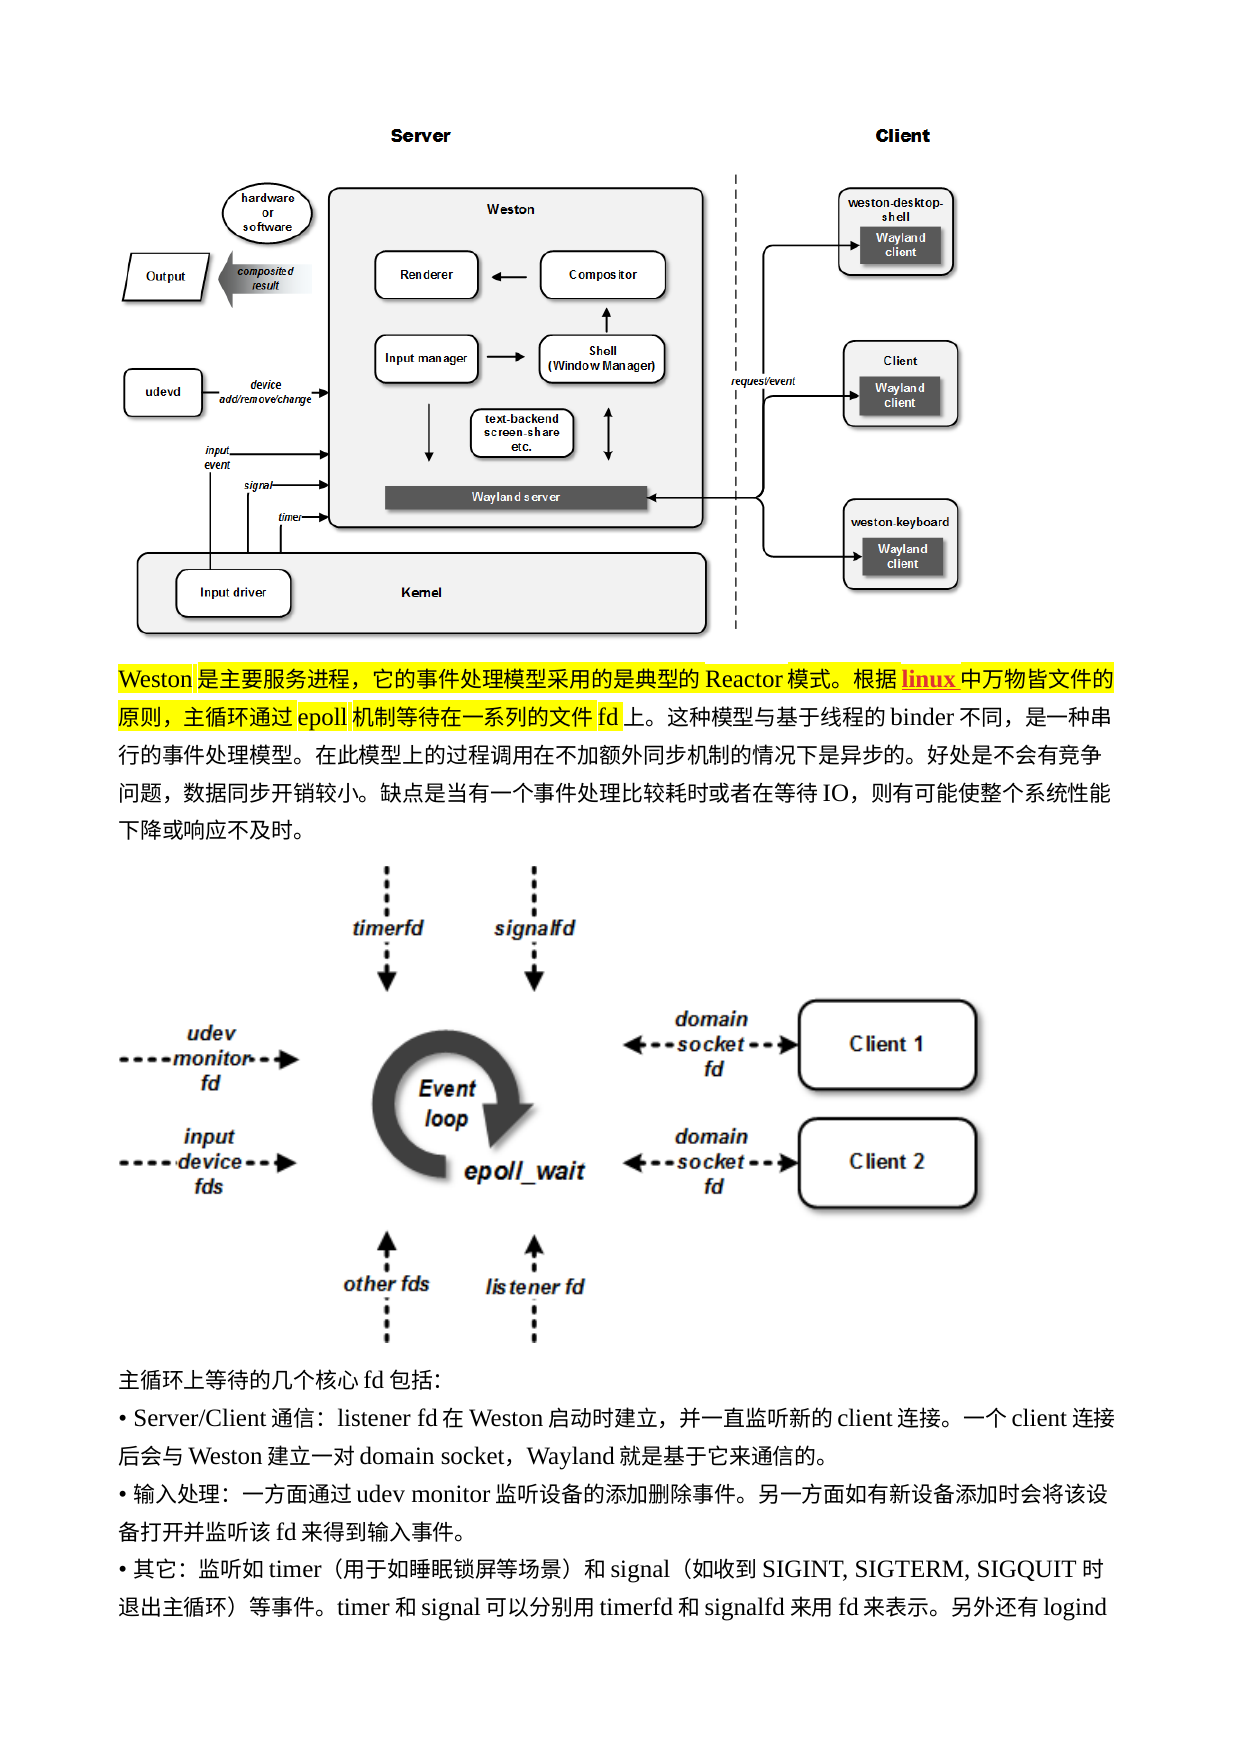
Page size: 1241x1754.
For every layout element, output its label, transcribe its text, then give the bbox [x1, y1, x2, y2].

picture [118, 866, 992, 1343]
picture [118, 118, 994, 642]
text 主循环上等待的几个核心fd包括： • Server/Client通信：listener fd在Weston启动时建立，并一直监听新的client连接。一个client连接后会与Weston建立一对domain socket，Wayland就是基于它来通信的。 • 输入处理：一方面通过udev monitor监听设备的添加删除事件。另一方面如有新设备添加时会将该设备打开并监听该fd来得到输入事件。 • 其它：监听如timer（用于如睡眠锁屏等场景）和signal（如收到SIGINT, SIGTERM, SIGQUIT时退出主循环）等事件。timer和signal可以分别用timerfd和signalfd来用fd来表示。另外还有logind的dbus连接等。 除这些外，在event loop中还会维护一个idle list。Weston中需要异步处理的操作可以放在其中。每轮循环都会检查其中是否有任务，有的话拿出来执行。 下面看下Weston的运行时进程模型。Weston设计时是可以以一般用户运行的，但就需要用weston-launch来启动。当需要进行一些需要root权限的工作，比如关于DRM, TTY, input device的相关操作，就交由weston-launch去做。 Weston会在启动时或按需起一些子进程，它们本质上是Weston的client，它们会通过专用的协议做一些系统应用的工作。如系统应用weston-desktop-shell负责一些系统全局的界面，比如panel, background, cursor, app launcher, lock screen等。它不作为Weston服务本身的一部分，而是作为一个client。其作用有点类似于android中的SystemUI。这样便可方便地替换成定制的界面。weston-keyboard是软键盘面板。weston-screenshooter和weston-screensaver分别用于截屏和屏保，它们都是按需才由Weston启动的。前者在截屏快捷键按下时启动，后者在需要锁屏时启动。 [118, 1363, 1122, 1622]
text Weston是主要服务进程，它的事件处理模型采用的是典型的Reactor模式。根据linux中万物皆文件的原则，主循环通过epoll机制等待在一系列的文件fd上。这种模型与基于线程的binder不同，是一种串行的事件处理模型。在此模型上的过程调用在不加额外同步机制的情况下是异步的。好处是不会有竞争问题，数据同步开销较小。缺点是当有一个事件处理比较耗时或者在等待IO，则有可能使整个系统性能下降或响应不及时。 [118, 662, 1122, 845]
